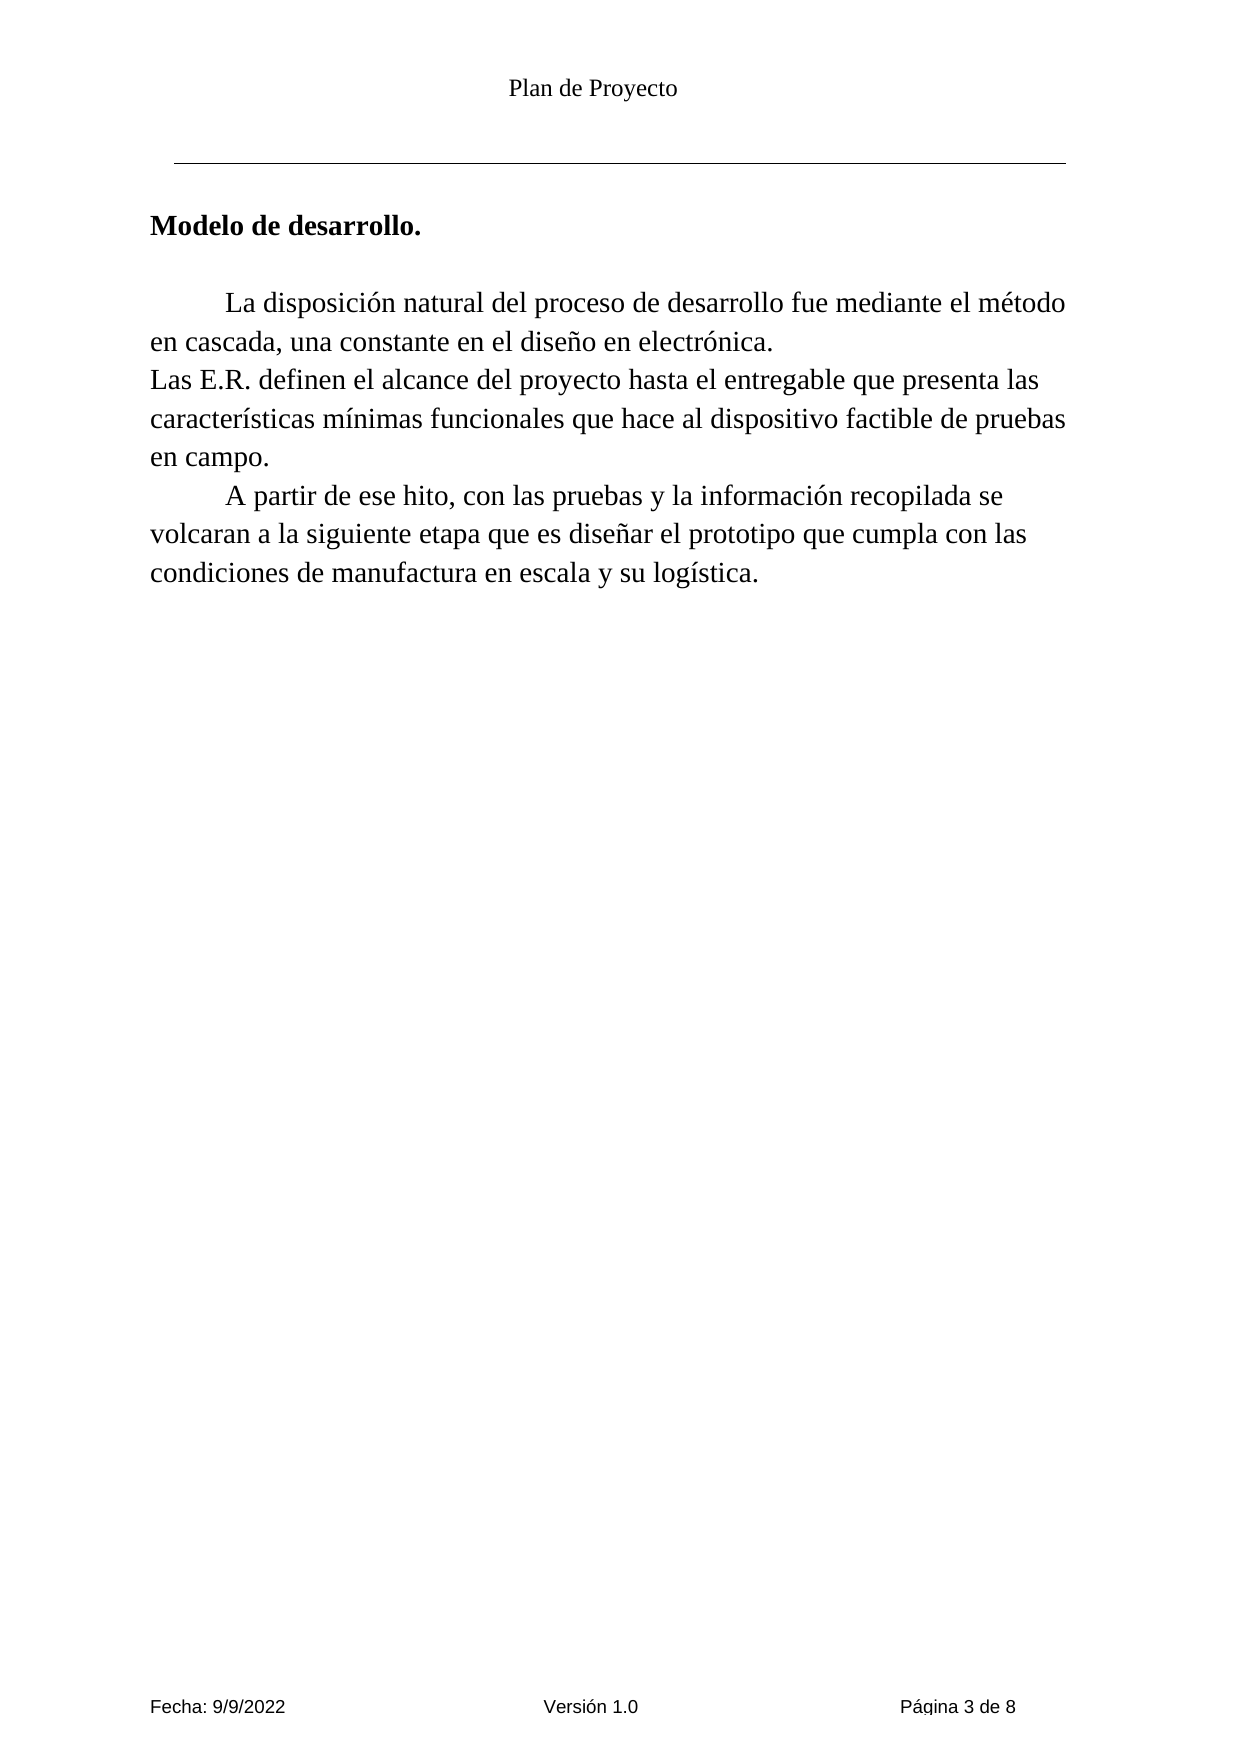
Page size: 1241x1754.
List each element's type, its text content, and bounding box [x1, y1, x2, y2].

text La disposición natural del proceso de desarrollo fue mediante el método en cascada, una constante en el diseño en electrónica. [150, 285, 1090, 357]
text A partir de ese hito, con las pruebas y la información recopilada se volcaran a la siguiente etapa que es diseñar el prototipo que cumpla con las condiciones de manufactura en escala y su logística. [150, 478, 1090, 588]
text Modelo de desarrollo. [150, 208, 1090, 242]
text Las E.R. definen el alcance del proyecto hasta el entregable que presenta las características mínimas funcionales que hace al dispositivo factible de pruebas en campo. [150, 362, 1090, 473]
